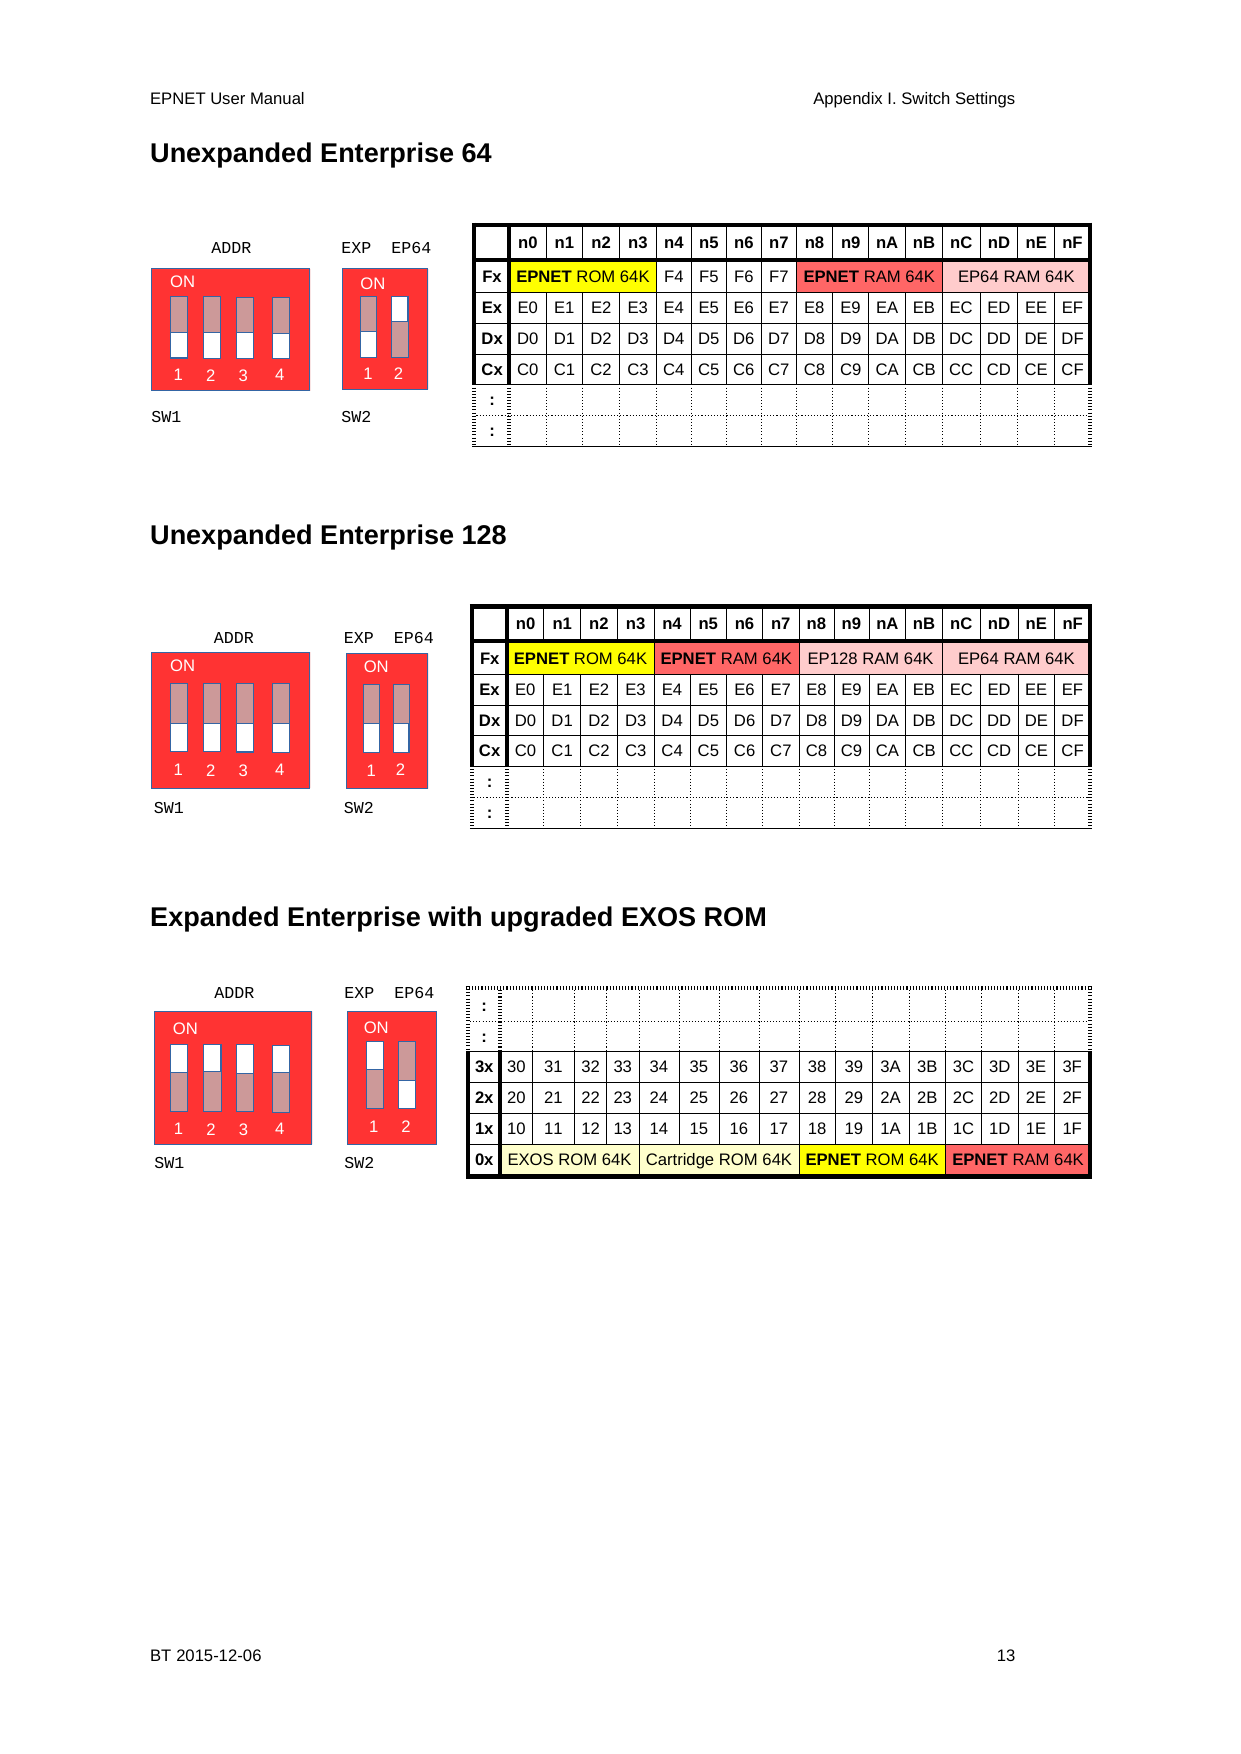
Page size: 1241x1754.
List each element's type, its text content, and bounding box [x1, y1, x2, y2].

table_cell EF [1055, 675, 1088, 704]
table_cell : [468, 1021, 500, 1051]
table_cell DE [1019, 706, 1054, 735]
table_cell 1F [1055, 1114, 1088, 1144]
table_cell [619, 415, 656, 446]
table_cell D1 [547, 324, 582, 354]
table_cell [981, 1021, 1018, 1051]
table_cell [606, 1021, 639, 1051]
table_cell [583, 385, 619, 415]
table_cell CC [943, 736, 980, 766]
table_cell E1 [547, 293, 582, 323]
table_cell EB [906, 675, 942, 704]
table_cell E6 [727, 675, 762, 704]
table_cell : [472, 767, 507, 797]
table_cell 16 [720, 1114, 759, 1144]
table_header n9 [833, 227, 868, 257]
subtitle Unexpanded Enterprise 128 [150, 519, 1090, 550]
table_cell C4 [655, 736, 690, 766]
table_cell [832, 385, 868, 415]
table_cell [905, 385, 942, 415]
table_cell E8 [800, 675, 834, 704]
table_cell [500, 1021, 532, 1051]
table_cell [1054, 385, 1090, 415]
table_cell [796, 415, 832, 446]
table_header [981, 986, 1018, 1021]
table_cell [691, 415, 726, 446]
table_cell [763, 797, 799, 827]
table_cell D3 [620, 324, 656, 354]
subtitle Expanded Enterprise with upgraded EXOS ROM [150, 901, 1090, 932]
table_cell DC [943, 324, 980, 354]
table_cell E3 [620, 293, 656, 323]
table_cell E7 [762, 293, 796, 323]
table_header nA [869, 227, 905, 257]
table_cell Dx [476, 324, 507, 354]
table_header [1018, 986, 1054, 1021]
table_header [500, 986, 532, 1021]
table_cell [580, 797, 617, 827]
subtitle Unexpanded Enterprise 64 [150, 137, 1090, 168]
table_cell E0 [511, 293, 546, 323]
table_cell [942, 385, 980, 415]
table_cell [799, 767, 834, 797]
table_cell [639, 1021, 679, 1051]
table_cell 3D [982, 1052, 1018, 1082]
table_cell Fx [476, 262, 507, 292]
table_cell [656, 385, 691, 415]
table_cell 27 [760, 1083, 799, 1113]
table_cell [832, 415, 868, 446]
table_cell [546, 385, 582, 415]
table_cell 32 [575, 1052, 606, 1082]
table_cell 2C [946, 1083, 981, 1113]
table_cell [507, 767, 543, 797]
table_header n6 [727, 609, 762, 639]
table_cell : [474, 385, 509, 415]
table_header n4 [657, 227, 691, 257]
table_cell 1x [470, 1114, 498, 1144]
table_cell EF [1055, 293, 1088, 323]
table_cell EA [869, 293, 905, 323]
table_cell 12 [575, 1114, 606, 1144]
table_cell C2 [581, 736, 617, 766]
table_header n3 [618, 609, 654, 639]
table_cell [546, 415, 582, 446]
table_cell CE [1018, 355, 1054, 384]
table_cell [799, 1021, 835, 1051]
table_cell DB [906, 706, 942, 735]
table_header n5 [692, 227, 726, 257]
table_header n0 [511, 227, 546, 257]
table_cell EP64 RAM 64K [943, 643, 1088, 674]
table_header nF [1055, 227, 1088, 257]
table_cell [980, 797, 1018, 827]
table_cell [574, 1021, 606, 1051]
table_header nF [1055, 609, 1088, 639]
table_cell D1 [544, 706, 580, 735]
table_cell [583, 415, 619, 446]
table_header [909, 986, 945, 1021]
table_cell C1 [544, 736, 580, 766]
table_cell E0 [509, 675, 543, 704]
table_header n0 [509, 609, 543, 639]
table_cell [1054, 767, 1090, 797]
table_cell D8 [800, 706, 834, 735]
table_cell 1B [910, 1114, 945, 1144]
table_cell 34 [640, 1052, 679, 1082]
table_cell CF [1055, 736, 1088, 766]
table_header n7 [762, 227, 796, 257]
table_cell D0 [509, 706, 543, 735]
table_cell [544, 797, 580, 827]
table_cell EPNET RAM 64K [946, 1145, 1088, 1174]
table_header n4 [655, 609, 690, 639]
table_cell C6 [727, 736, 762, 766]
table_cell C7 [762, 355, 796, 384]
table_cell D4 [657, 324, 691, 354]
table_cell EPNET ROM 64K [800, 1145, 945, 1174]
table_cell [719, 1021, 759, 1051]
table_cell C3 [618, 736, 654, 766]
table_header [835, 986, 872, 1021]
table_cell 3B [910, 1052, 945, 1082]
table_cell DA [870, 706, 905, 735]
table_cell [691, 385, 726, 415]
table_cell CA [870, 736, 905, 766]
table_cell F5 [692, 262, 726, 292]
table_cell [1018, 415, 1054, 446]
table_cell 3A [873, 1052, 909, 1082]
table_cell 29 [836, 1083, 872, 1113]
table_cell 23 [607, 1083, 639, 1113]
table_cell 24 [640, 1083, 679, 1113]
table_header [476, 227, 507, 257]
table_cell E9 [835, 675, 869, 704]
table_header nB [906, 609, 942, 639]
table_header [719, 986, 759, 1021]
table_cell C0 [511, 355, 546, 384]
table_cell 31 [533, 1052, 574, 1082]
table_cell C9 [835, 736, 869, 766]
table_cell 35 [680, 1052, 719, 1082]
table_header n2 [583, 227, 619, 257]
table_cell [1054, 415, 1090, 446]
table_cell : [474, 415, 509, 446]
table_cell [759, 1021, 799, 1051]
table_cell DA [869, 324, 905, 354]
table_header [945, 986, 981, 1021]
table_cell EC [943, 675, 980, 704]
table_cell C8 [797, 355, 832, 384]
table_cell [869, 385, 905, 415]
table_header [759, 986, 799, 1021]
table_cell [869, 767, 905, 797]
table_cell [1018, 385, 1054, 415]
table_cell 3E [1019, 1052, 1054, 1082]
table_cell [580, 767, 617, 797]
table_cell EXOS ROM 64K [502, 1145, 639, 1174]
table_cell 38 [800, 1052, 835, 1082]
table_header n3 [620, 227, 656, 257]
table_header nD [981, 227, 1017, 257]
table_cell EE [1019, 675, 1054, 704]
table_cell 2F [1055, 1083, 1088, 1113]
table_cell DC [943, 706, 980, 735]
table_header n1 [544, 609, 580, 639]
table_cell DD [981, 324, 1017, 354]
table_cell [980, 767, 1018, 797]
table_cell 13 [607, 1114, 639, 1144]
table_cell 1A [873, 1114, 909, 1144]
table_cell EPNET ROM 64K [511, 262, 656, 292]
table_cell CC [943, 355, 980, 384]
table_header nA [870, 609, 905, 639]
table_cell E8 [797, 293, 832, 323]
table_cell [1018, 797, 1054, 827]
table_cell EC [943, 293, 980, 323]
table_cell F7 [762, 262, 796, 292]
table_cell 37 [760, 1052, 799, 1082]
table_cell 3F [1055, 1052, 1088, 1082]
table_cell D2 [583, 324, 619, 354]
table_cell : [472, 797, 507, 827]
table_header nC [943, 609, 980, 639]
table_cell 14 [640, 1114, 679, 1144]
table_cell Cartridge ROM 64K [640, 1145, 799, 1174]
table_header [532, 986, 574, 1021]
table_cell 11 [533, 1114, 574, 1144]
table_cell DF [1055, 706, 1088, 735]
table_cell 19 [836, 1114, 872, 1144]
table_cell EPNET RAM 64K [797, 262, 942, 292]
table_cell EP64 RAM 64K [943, 262, 1088, 292]
table_cell [1018, 1021, 1054, 1051]
table_cell EPNET RAM 64K [655, 643, 799, 674]
table_header n9 [835, 609, 869, 639]
table_header [574, 986, 606, 1021]
table_cell EA [870, 675, 905, 704]
table_cell [507, 797, 543, 827]
table_cell D5 [692, 324, 726, 354]
table_cell [942, 797, 980, 827]
table_cell 2A [873, 1083, 909, 1113]
table_header [606, 986, 639, 1021]
table_cell C0 [509, 736, 543, 766]
table_cell [796, 385, 832, 415]
table_header nD [981, 609, 1018, 639]
table_cell [980, 385, 1017, 415]
table_cell E5 [692, 293, 726, 323]
table_cell [834, 767, 869, 797]
table_cell E2 [581, 675, 617, 704]
table_cell ED [981, 675, 1018, 704]
table_header nC [943, 227, 980, 257]
table_cell Fx [474, 643, 505, 674]
table_cell 1C [946, 1114, 981, 1144]
table_cell 3C [946, 1052, 981, 1082]
table_cell [509, 385, 546, 415]
table_cell 25 [680, 1083, 719, 1113]
table_header [872, 986, 909, 1021]
table_header [679, 986, 719, 1021]
table_header n8 [797, 227, 832, 257]
table_cell [726, 415, 761, 446]
table_cell DD [981, 706, 1018, 735]
table_cell Dx [474, 706, 505, 735]
table_cell D9 [833, 324, 868, 354]
table_cell 30 [502, 1052, 532, 1082]
table_cell E6 [727, 293, 761, 323]
table_cell 3x [470, 1052, 498, 1082]
table_cell D4 [655, 706, 690, 735]
table_cell 17 [760, 1114, 799, 1144]
table_header n2 [581, 609, 617, 639]
table_cell 36 [720, 1052, 759, 1082]
table_cell C8 [800, 736, 834, 766]
table_cell [654, 767, 690, 797]
table_cell 39 [836, 1052, 872, 1082]
table_header n5 [691, 609, 726, 639]
table_cell E7 [763, 675, 799, 704]
table_header nE [1019, 609, 1054, 639]
table_cell [905, 797, 942, 827]
table_header nE [1018, 227, 1054, 257]
table_cell [834, 797, 869, 827]
table_cell 26 [720, 1083, 759, 1113]
table_cell [617, 767, 654, 797]
table_cell [905, 415, 942, 446]
table_cell [909, 1021, 945, 1051]
table_cell CB [906, 736, 942, 766]
table_cell CA [869, 355, 905, 384]
table_cell D0 [511, 324, 546, 354]
table_cell [679, 1021, 719, 1051]
table_cell E2 [583, 293, 619, 323]
table_cell ED [981, 293, 1017, 323]
table_cell 1D [982, 1114, 1018, 1144]
table_cell [726, 797, 762, 827]
table_cell D6 [727, 324, 761, 354]
table_cell DF [1055, 324, 1088, 354]
table_cell 10 [502, 1114, 532, 1144]
table_cell E5 [691, 675, 726, 704]
table_cell [761, 385, 796, 415]
table_header [799, 986, 835, 1021]
table_cell 33 [607, 1052, 639, 1082]
table_cell 22 [575, 1083, 606, 1113]
table_cell [726, 385, 761, 415]
table_header [1054, 986, 1090, 1021]
table_cell CE [1019, 736, 1054, 766]
table_cell 18 [800, 1114, 835, 1144]
table_cell F6 [727, 262, 761, 292]
table_header n7 [763, 609, 799, 639]
table_cell D9 [835, 706, 869, 735]
table_cell EB [906, 293, 942, 323]
table_cell 2D [982, 1083, 1018, 1113]
table_cell [763, 767, 799, 797]
table_cell C5 [691, 736, 726, 766]
table_cell [656, 415, 691, 446]
table_cell [532, 1021, 574, 1051]
table_cell 15 [680, 1114, 719, 1144]
table_cell D7 [763, 706, 799, 735]
table_cell C3 [620, 355, 656, 384]
table_cell [1054, 1021, 1090, 1051]
table_cell [872, 1021, 909, 1051]
table_cell C2 [583, 355, 619, 384]
table_cell Ex [474, 675, 505, 704]
table_cell E9 [833, 293, 868, 323]
table_cell 0x [470, 1145, 498, 1174]
table_header [474, 609, 505, 639]
table_cell EPNET ROM 64K [509, 643, 654, 674]
table_cell [835, 1021, 872, 1051]
table_header nB [906, 227, 942, 257]
table_cell 2B [910, 1083, 945, 1113]
table_cell [619, 385, 656, 415]
table_cell [945, 1021, 981, 1051]
table_cell C9 [833, 355, 868, 384]
table_cell [1054, 797, 1090, 827]
table_header n8 [800, 609, 834, 639]
table_cell E4 [655, 675, 690, 704]
table_cell [869, 797, 905, 827]
table_header : [468, 986, 500, 1021]
table_cell E4 [657, 293, 691, 323]
table_cell EP128 RAM 64K [800, 643, 942, 674]
table_cell 28 [800, 1083, 835, 1113]
table_cell [761, 415, 796, 446]
table_cell DB [906, 324, 942, 354]
table_cell CF [1055, 355, 1088, 384]
table_cell [905, 767, 942, 797]
table_cell C4 [657, 355, 691, 384]
table_cell [617, 797, 654, 827]
table_cell [509, 415, 546, 446]
table_cell Cx [476, 355, 507, 384]
table_cell F4 [657, 262, 691, 292]
table_cell CD [981, 355, 1017, 384]
table_cell [654, 797, 690, 827]
table_cell Ex [476, 293, 507, 323]
table_cell D7 [762, 324, 796, 354]
table_cell [690, 797, 726, 827]
table_cell [544, 767, 580, 797]
table_cell C5 [692, 355, 726, 384]
table_cell [942, 767, 980, 797]
table_cell D2 [581, 706, 617, 735]
table_cell E1 [544, 675, 580, 704]
table_cell CB [906, 355, 942, 384]
table_cell D8 [797, 324, 832, 354]
table_cell C7 [763, 736, 799, 766]
table_cell 2E [1019, 1083, 1054, 1113]
table_cell D5 [691, 706, 726, 735]
table_cell [980, 415, 1017, 446]
table_header n1 [547, 227, 582, 257]
table_cell 1E [1019, 1114, 1054, 1144]
table_cell [869, 415, 905, 446]
table_cell D3 [618, 706, 654, 735]
table_cell [726, 767, 762, 797]
table_header n6 [727, 227, 761, 257]
table_cell [942, 415, 980, 446]
table_cell E3 [618, 675, 654, 704]
table_header [639, 986, 679, 1021]
table_cell 21 [533, 1083, 574, 1113]
table_cell D6 [727, 706, 762, 735]
table_cell [799, 797, 834, 827]
table_cell EE [1018, 293, 1054, 323]
table_cell [1018, 767, 1054, 797]
table_cell CD [981, 736, 1018, 766]
table_cell C6 [727, 355, 761, 384]
table_cell C1 [547, 355, 582, 384]
table_cell 2x [470, 1083, 498, 1113]
table_cell [690, 767, 726, 797]
table_cell 20 [502, 1083, 532, 1113]
table_cell Cx [474, 736, 505, 766]
table_cell DE [1018, 324, 1054, 354]
